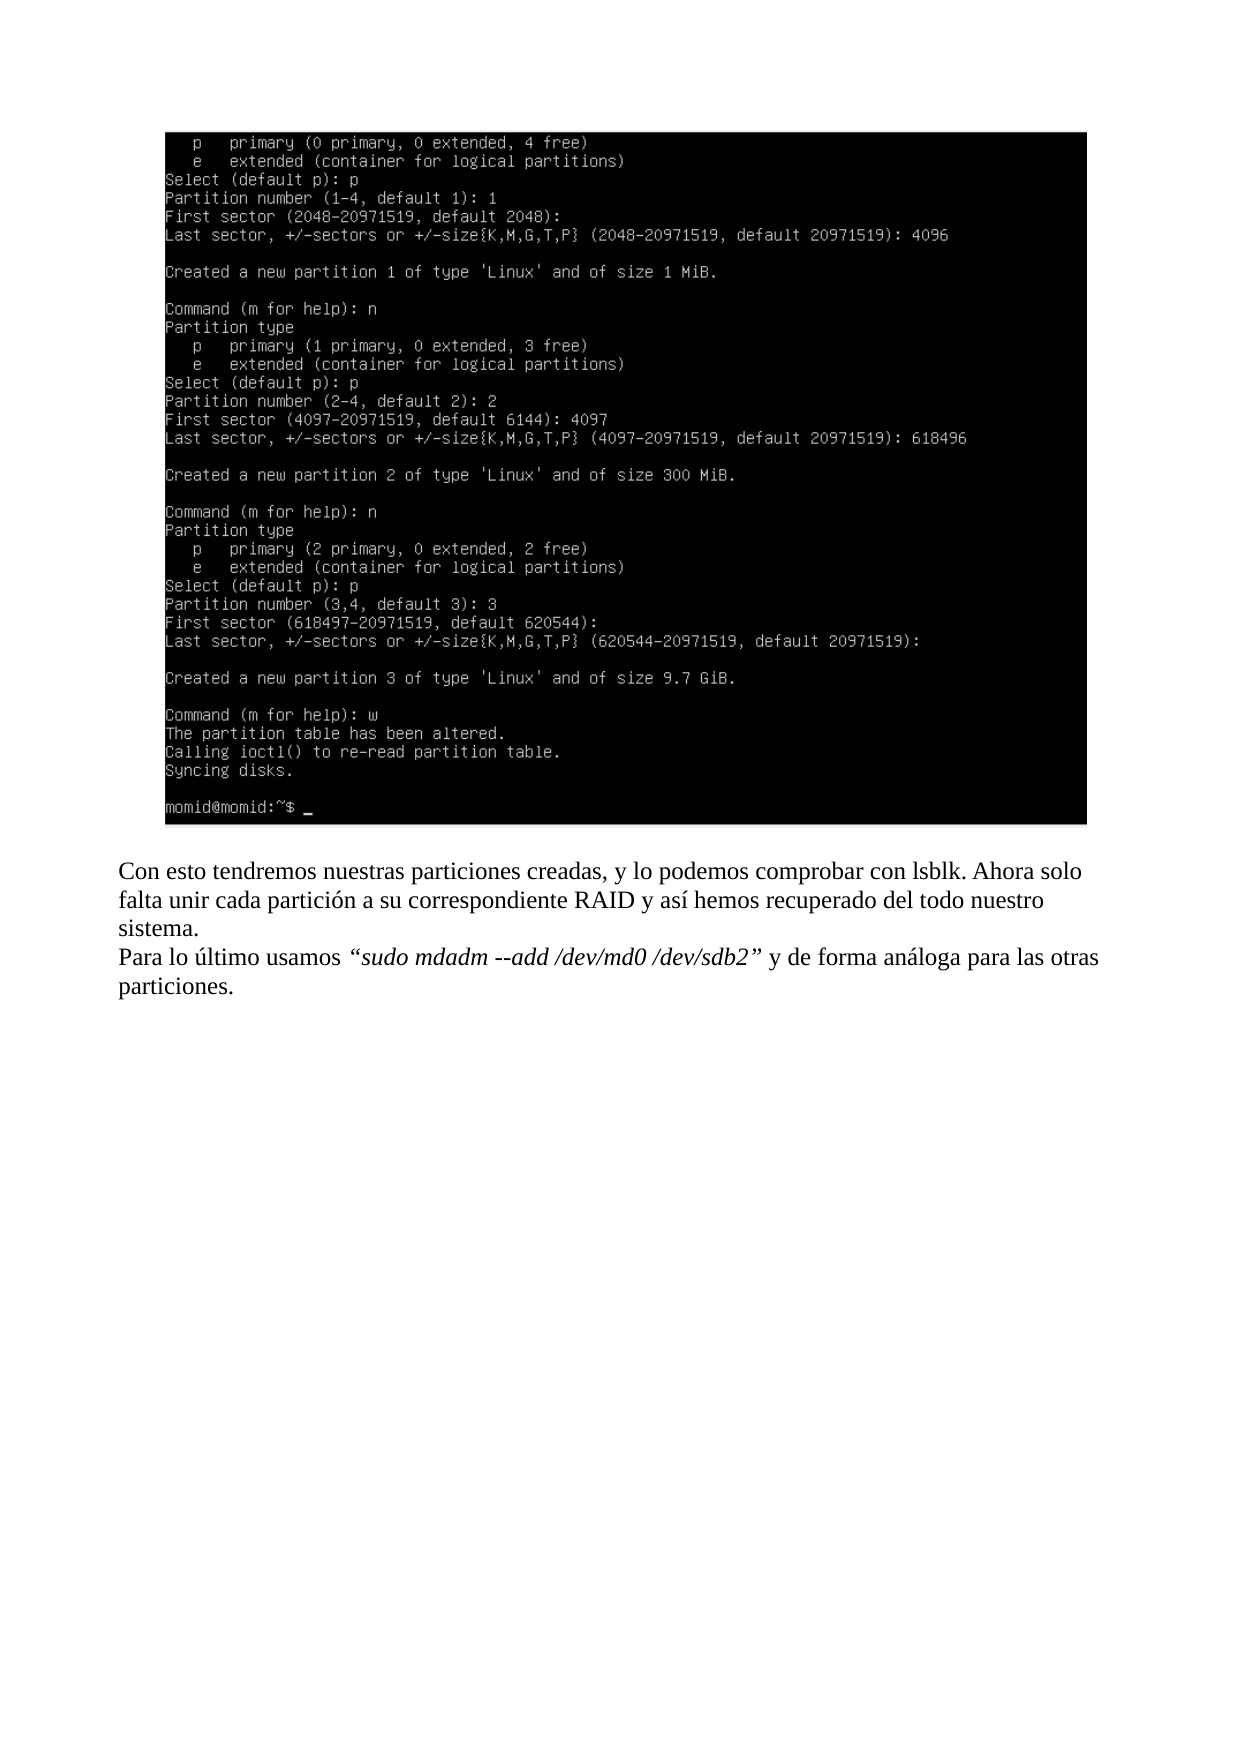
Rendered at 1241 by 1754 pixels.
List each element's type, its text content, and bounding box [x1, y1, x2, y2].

text Con esto tendremos nuestras particiones creadas, y lo podemos comprobar con lsblk. Ahora solo falta unir cada partición a su correspondiente RAID y así hemos recuperado del todo nuestro sistema. [118, 856, 1122, 942]
text Para lo último usamos “sudo mdadm --add /dev/md0 /dev/sdb2” y de forma análoga para las otras particiones. [118, 942, 1122, 1000]
picture [165, 130, 1087, 828]
